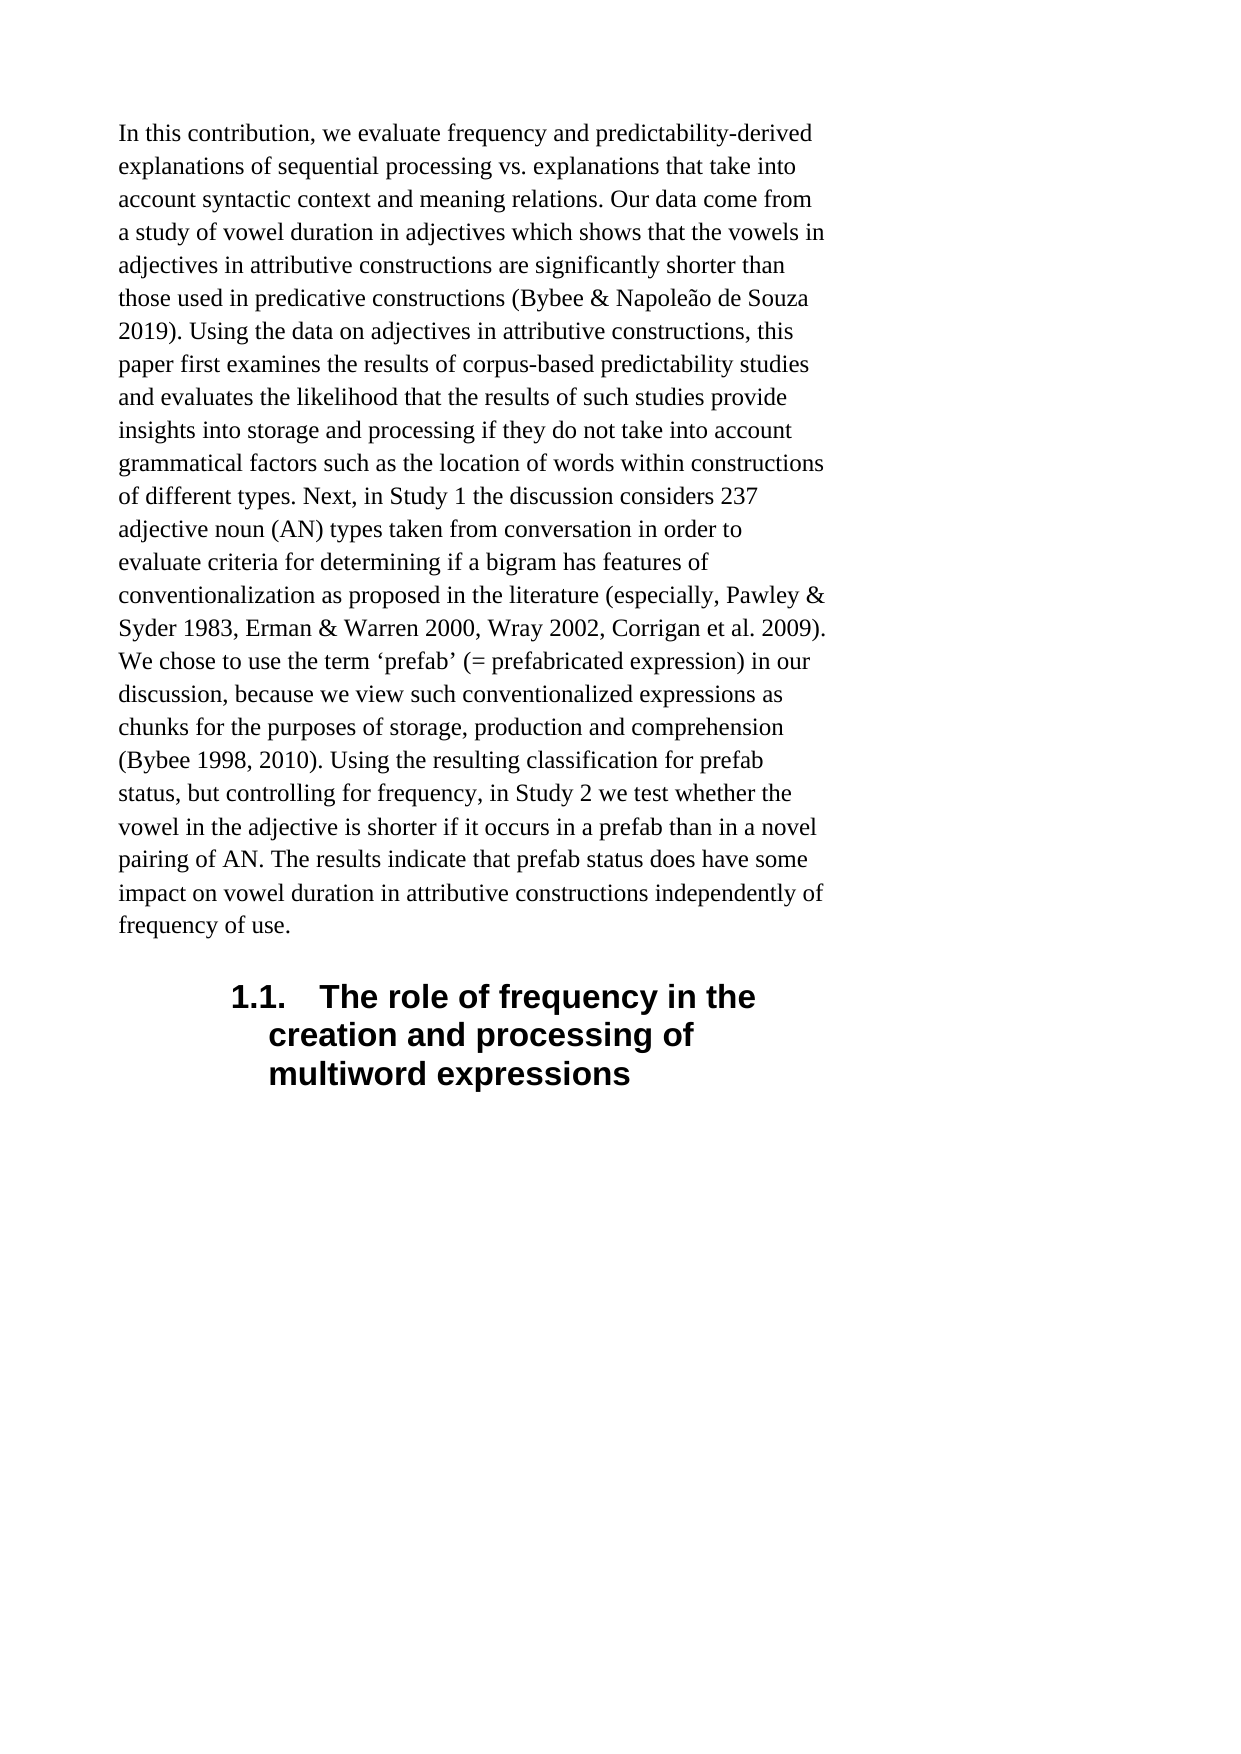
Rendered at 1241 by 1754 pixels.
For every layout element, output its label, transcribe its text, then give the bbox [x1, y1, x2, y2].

list The role of frequency in the creation and processing of multiword expressions [231, 977, 827, 1092]
text In this contribution, we evaluate frequency and predictability-derived explanations of sequential processing vs. explanations that take into account syntactic context and meaning relations. Our data come from a study of vowel duration in adjectives which shows that the vowels in adjectives in attributive constructions are significantly shorter than those used in predicative constructions (Bybee & Napoleão de Souza 2019). Using the data on adjectives in attributive constructions, this paper first examines the results of corpus-based predictability studies and evaluates the likelihood that the results of such studies provide insights into storage and processing if they do not take into account grammatical factors such as the location of words within constructions of different types. Next, in Study 1 the discussion considers 237 adjective noun (AN) types taken from conversation in order to evaluate criteria for determining if a bigram has features of conventionalization as proposed in the literature (especially, Pawley & Syder 1983, Erman & Warren 2000, Wray 2002, Corrigan et al. 2009). We chose to use the term ‘prefab’ (= prefabricated expression) in our discussion, because we view such conventionalized expressions as chunks for the purposes of storage, production and comprehension (Bybee 1998, 2010). Using the resulting classification for prefab status, but controlling for frequency, in Study 2 we test whether the vowel in the adjective is shorter if it occurs in a prefab than in a novel pairing of AN. The results indicate that prefab status does have some impact on vowel duration in attributive constructions independently of frequency of use. [118, 118, 827, 939]
